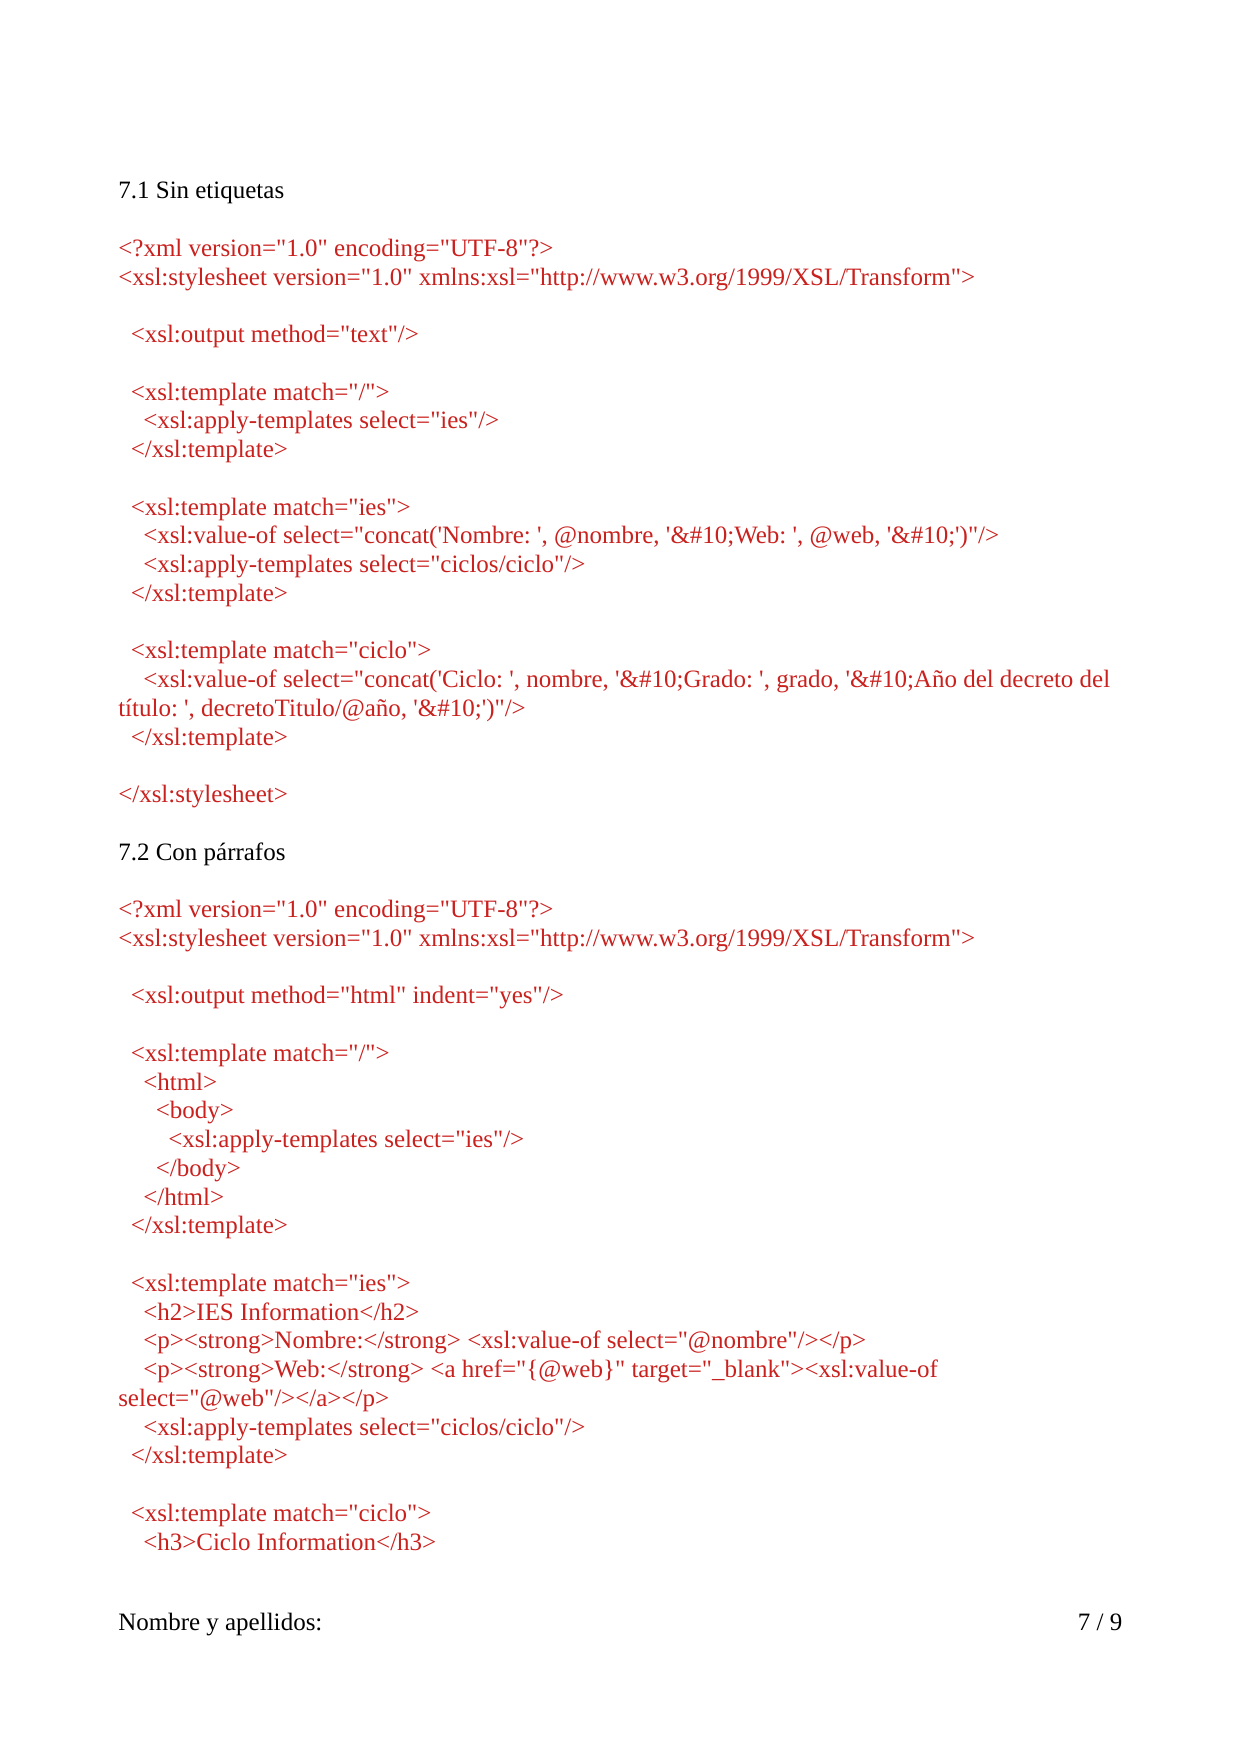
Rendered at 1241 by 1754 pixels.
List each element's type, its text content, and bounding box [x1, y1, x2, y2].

text <xsl:apply-templates select="ciclos/ciclo"/> [118, 549, 1122, 578]
text <xsl:value-of select="concat('Ciclo: ', nombre, '&#10;Grado: ', grado, '&#10;Año del decreto del título: ', decretoTitulo/@año, '&#10;')"/> [118, 664, 1122, 722]
text <xsl:template match="ies"> [118, 492, 1122, 521]
text <xsl:template match="/"> [118, 377, 1122, 406]
text <xsl:output method="html" indent="yes"/> [118, 981, 1122, 1009]
text <p><strong>Nombre:</strong> <xsl:value-of select="@nombre"/></p> [118, 1326, 1122, 1354]
text </xsl:template> [118, 1441, 1122, 1469]
text <xsl:template match="ies"> [118, 1268, 1122, 1297]
text <?xml version="1.0" encoding="UTF-8"?> [118, 233, 1122, 262]
text <xsl:template match="ciclo"> [118, 1498, 1122, 1527]
text 7.1 Sin etiquetas [118, 176, 1122, 204]
text <xsl:value-of select="concat('Nombre: ', @nombre, '&#10;Web: ', @web, '&#10;')"/> [118, 521, 1122, 549]
text </xsl:stylesheet> [118, 779, 1122, 808]
text <h2>IES Information</h2> [118, 1297, 1122, 1326]
text </xsl:template> [118, 434, 1122, 463]
text </xsl:template> [118, 578, 1122, 607]
text <xsl:apply-templates select="ies"/> [118, 1124, 1122, 1153]
text <xsl:apply-templates select="ciclos/ciclo"/> [118, 1412, 1122, 1441]
text </xsl:template> [118, 1211, 1122, 1239]
text <xsl:template match="ciclo"> [118, 636, 1122, 664]
text <h3>Ciclo Information</h3> [118, 1527, 1122, 1556]
text </body> [118, 1153, 1122, 1182]
text <?xml version="1.0" encoding="UTF-8"?> [118, 894, 1122, 923]
text <xsl:output method="text"/> [118, 319, 1122, 348]
text <xsl:stylesheet version="1.0" xmlns:xsl="http://www.w3.org/1999/XSL/Transform"> [118, 262, 1122, 291]
text <p><strong>Web:</strong> <a href="{@web}" target="_blank"><xsl:value-of select="@web"/></a></p> [118, 1354, 1122, 1412]
text <xsl:apply-templates select="ies"/> [118, 406, 1122, 434]
text <html> [118, 1067, 1122, 1096]
text </html> [118, 1182, 1122, 1211]
text 7.2 Con párrafos [118, 837, 1122, 866]
text <xsl:stylesheet version="1.0" xmlns:xsl="http://www.w3.org/1999/XSL/Transform"> [118, 923, 1122, 952]
text <body> [118, 1096, 1122, 1124]
text </xsl:template> [118, 722, 1122, 751]
text <xsl:template match="/"> [118, 1038, 1122, 1067]
